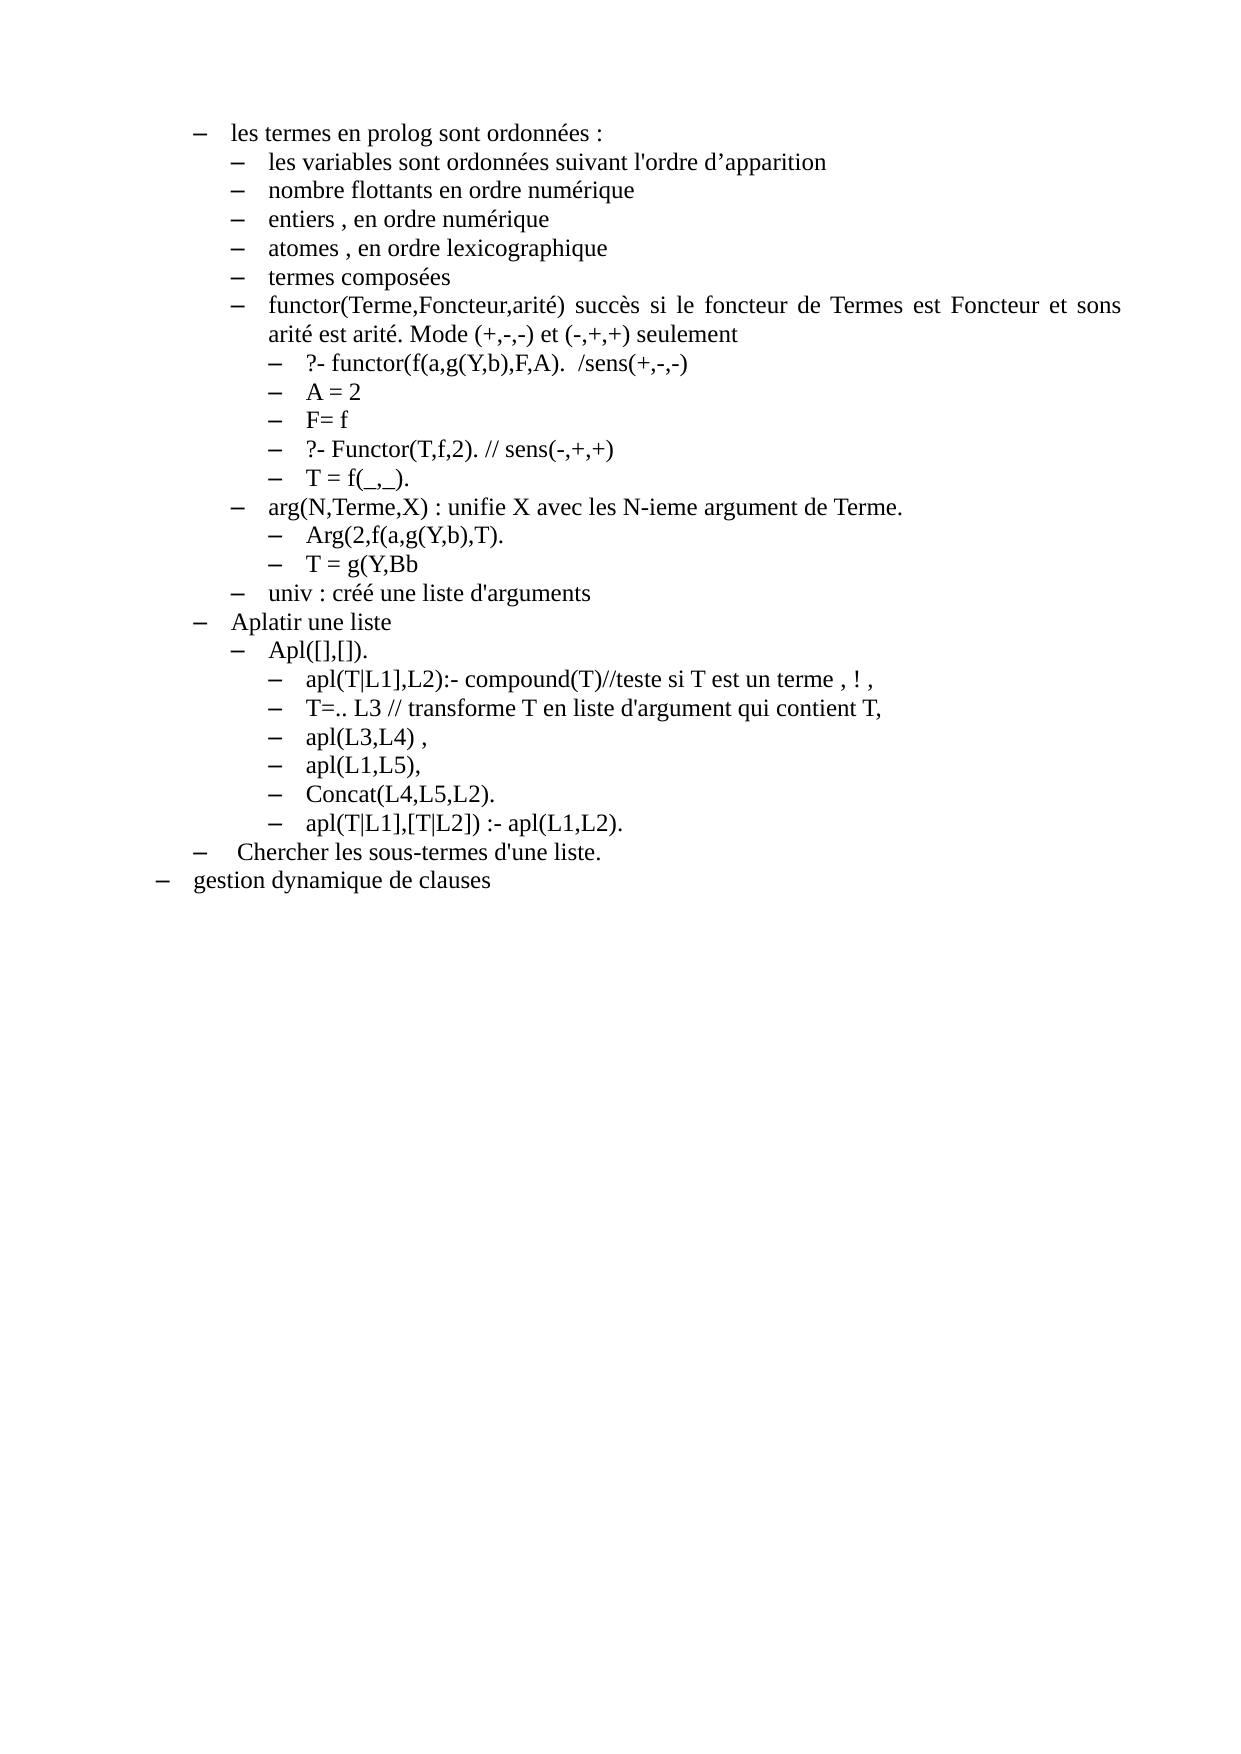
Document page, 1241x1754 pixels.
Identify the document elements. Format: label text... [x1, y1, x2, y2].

list apl(T|L1],[T|L2]) :- apl(L1,L2). [268, 808, 1122, 837]
list apl(T|L1],L2):- compound(T)//teste si T est un terme , ! , [268, 664, 1122, 693]
list ?- Functor(T,f,2). // sens(-,+,+) [268, 434, 1122, 463]
list A = 2 [268, 377, 1122, 406]
list termes composées [231, 262, 1122, 291]
list apl(L1,L5), [268, 751, 1122, 779]
list entiers , en ordre numérique [231, 204, 1122, 233]
list nombre flottants en ordre numérique [231, 176, 1122, 204]
list T = g(Y,Bb [268, 549, 1122, 578]
list les termes en prolog sont ordonnées : [193, 118, 1122, 147]
list Arg(2,f(a,g(Y,b),T). [268, 521, 1122, 549]
list ?- functor(f(a,g(Y,b),F,A). /sens(+,-,-) [268, 348, 1122, 377]
list Concat(L4,L5,L2). [268, 779, 1122, 808]
list atomes , en ordre lexicographique [231, 233, 1122, 262]
list functor(Terme,Foncteur,arité) succès si le foncteur de Termes est Foncteur et sons arité est arité. Mode (+,-,-) et (-,+,+) seulement [231, 291, 1122, 348]
list Aplatir une liste [193, 607, 1122, 636]
list apl(L3,L4) , [268, 722, 1122, 751]
list gestion dynamique de clauses [156, 866, 1122, 894]
list T=.. L3 // transforme T en liste d'argument qui contient T, [268, 693, 1122, 722]
list Apl([],[]). [231, 636, 1122, 664]
list les variables sont ordonnées suivant l'ordre d’apparition [231, 147, 1122, 176]
list Chercher les sous-termes d'une liste. [193, 837, 1122, 866]
list T = f(_,_). [268, 463, 1122, 492]
list univ : créé une liste d'arguments [231, 578, 1122, 607]
list F= f [268, 406, 1122, 434]
list arg(N,Terme,X) : unifie X avec les N-ieme argument de Terme. [231, 492, 1122, 521]
